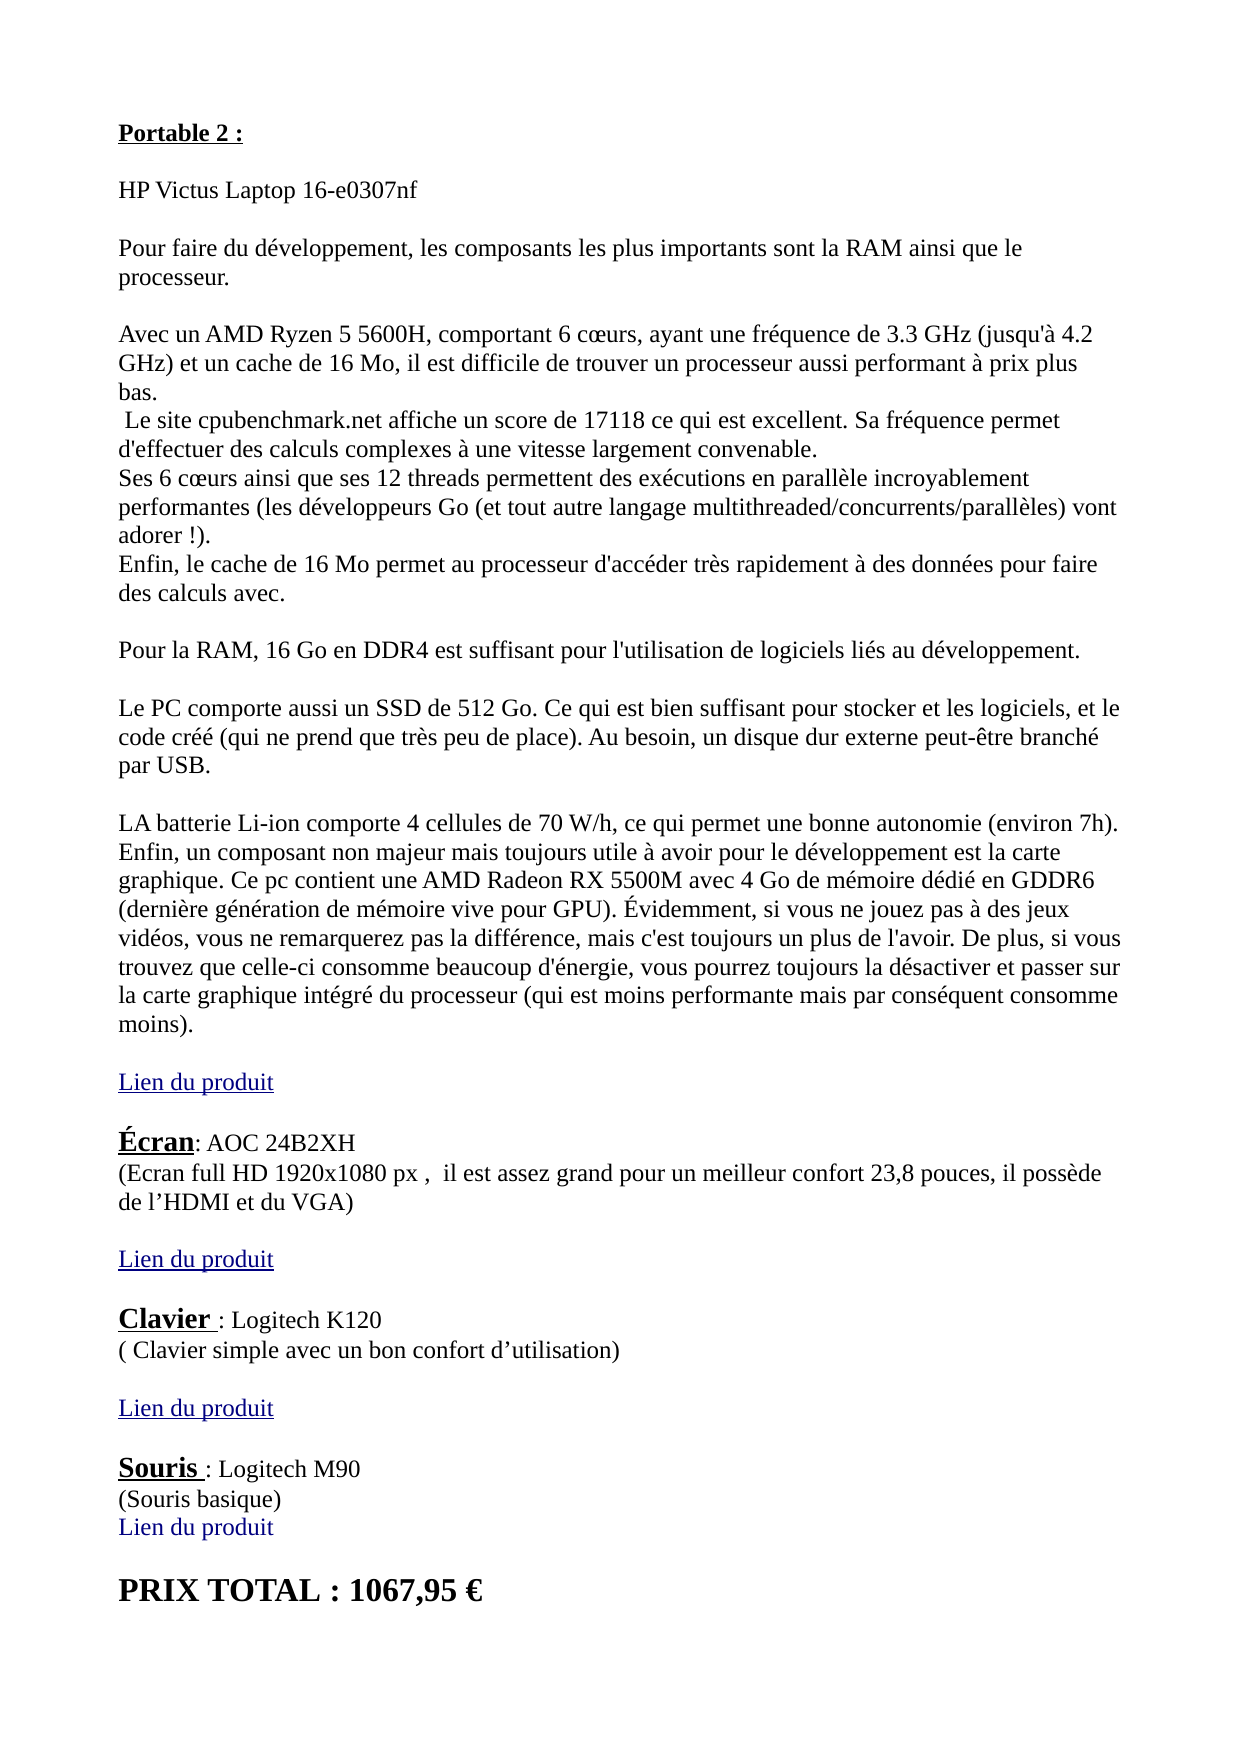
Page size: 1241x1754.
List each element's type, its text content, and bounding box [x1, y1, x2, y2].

text Le site cpubenchmark.net affiche un score de 17118 ce qui est excellent. Sa fréquence permet d'effectuer des calculs complexes à une vitesse largement convenable. [118, 406, 1122, 463]
text Ses 6 cœurs ainsi que ses 12 threads permettent des exécutions en parallèle incroyablement performantes (les développeurs Go (et tout autre langage multithreaded/concurrents/parallèles) vont adorer !). [118, 463, 1122, 549]
text Enfin, le cache de 16 Mo permet au processeur d'accéder très rapidement à des données pour faire des calculs avec. [118, 549, 1122, 607]
text (Ecran full HD 1920x1080 px , il est assez grand pour un meilleur confort 23,8 pouces, il possède de l’HDMI et du VGA) [118, 1158, 1122, 1215]
text Le PC comporte aussi un SSD de 512 Go. Ce qui est bien suffisant pour stocker et les logiciels, et le code créé (qui ne prend que très peu de place). Au besoin, un disque dur externe peut-être branché par USB. [118, 693, 1122, 779]
text Lien du produit [118, 1067, 1122, 1096]
text PRIX TOTAL : 1067,95 € [118, 1570, 1122, 1608]
text Portable 2 : [118, 118, 1122, 147]
text Avec un AMD Ryzen 5 5600H, comportant 6 cœurs, ayant une fréquence de 3.3 GHz (jusqu'à 4.2 GHz) et un cache de 16 Mo, il est difficile de trouver un processeur aussi performant à prix plus bas. [118, 319, 1122, 406]
text Écran: AOC 24B2XH [118, 1124, 1122, 1158]
text Lien du produit [118, 1244, 1122, 1273]
text LA batterie Li-ion comporte 4 cellules de 70 W/h, ce qui permet une bonne autonomie (environ 7h). Enfin, un composant non majeur mais toujours utile à avoir pour le développement est la carte graphique. Ce pc contient une AMD Radeon RX 5500M avec 4 Go de mémoire dédié en GDDR6 (dernière génération de mémoire vive pour GPU). Évidemment, si vous ne jouez pas à des jeux vidéos, vous ne remarquerez pas la différence, mais c'est toujours un plus de l'avoir. De plus, si vous trouvez que celle-ci consomme beaucoup d'énergie, vous pourrez toujours la désactiver et passer sur la carte graphique intégré du processeur (qui est moins performante mais par conséquent consomme moins). [118, 808, 1122, 1038]
text Pour la RAM, 16 Go en DDR4 est suffisant pour l'utilisation de logiciels liés au développement. [118, 636, 1122, 664]
text Lien du produit [118, 1393, 1122, 1421]
text HP Victus Laptop 16-e0307nf [118, 176, 1122, 204]
text Pour faire du développement, les composants les plus importants sont la RAM ainsi que le processeur. [118, 233, 1122, 291]
text Souris : Logitech M90 [118, 1450, 1122, 1484]
text Clavier : Logitech K120 [118, 1302, 1122, 1335]
text (Souris basique) [118, 1484, 1122, 1512]
text Lien du produit [118, 1512, 1122, 1541]
text ( Clavier simple avec un bon confort d’utilisation) [118, 1335, 1122, 1364]
